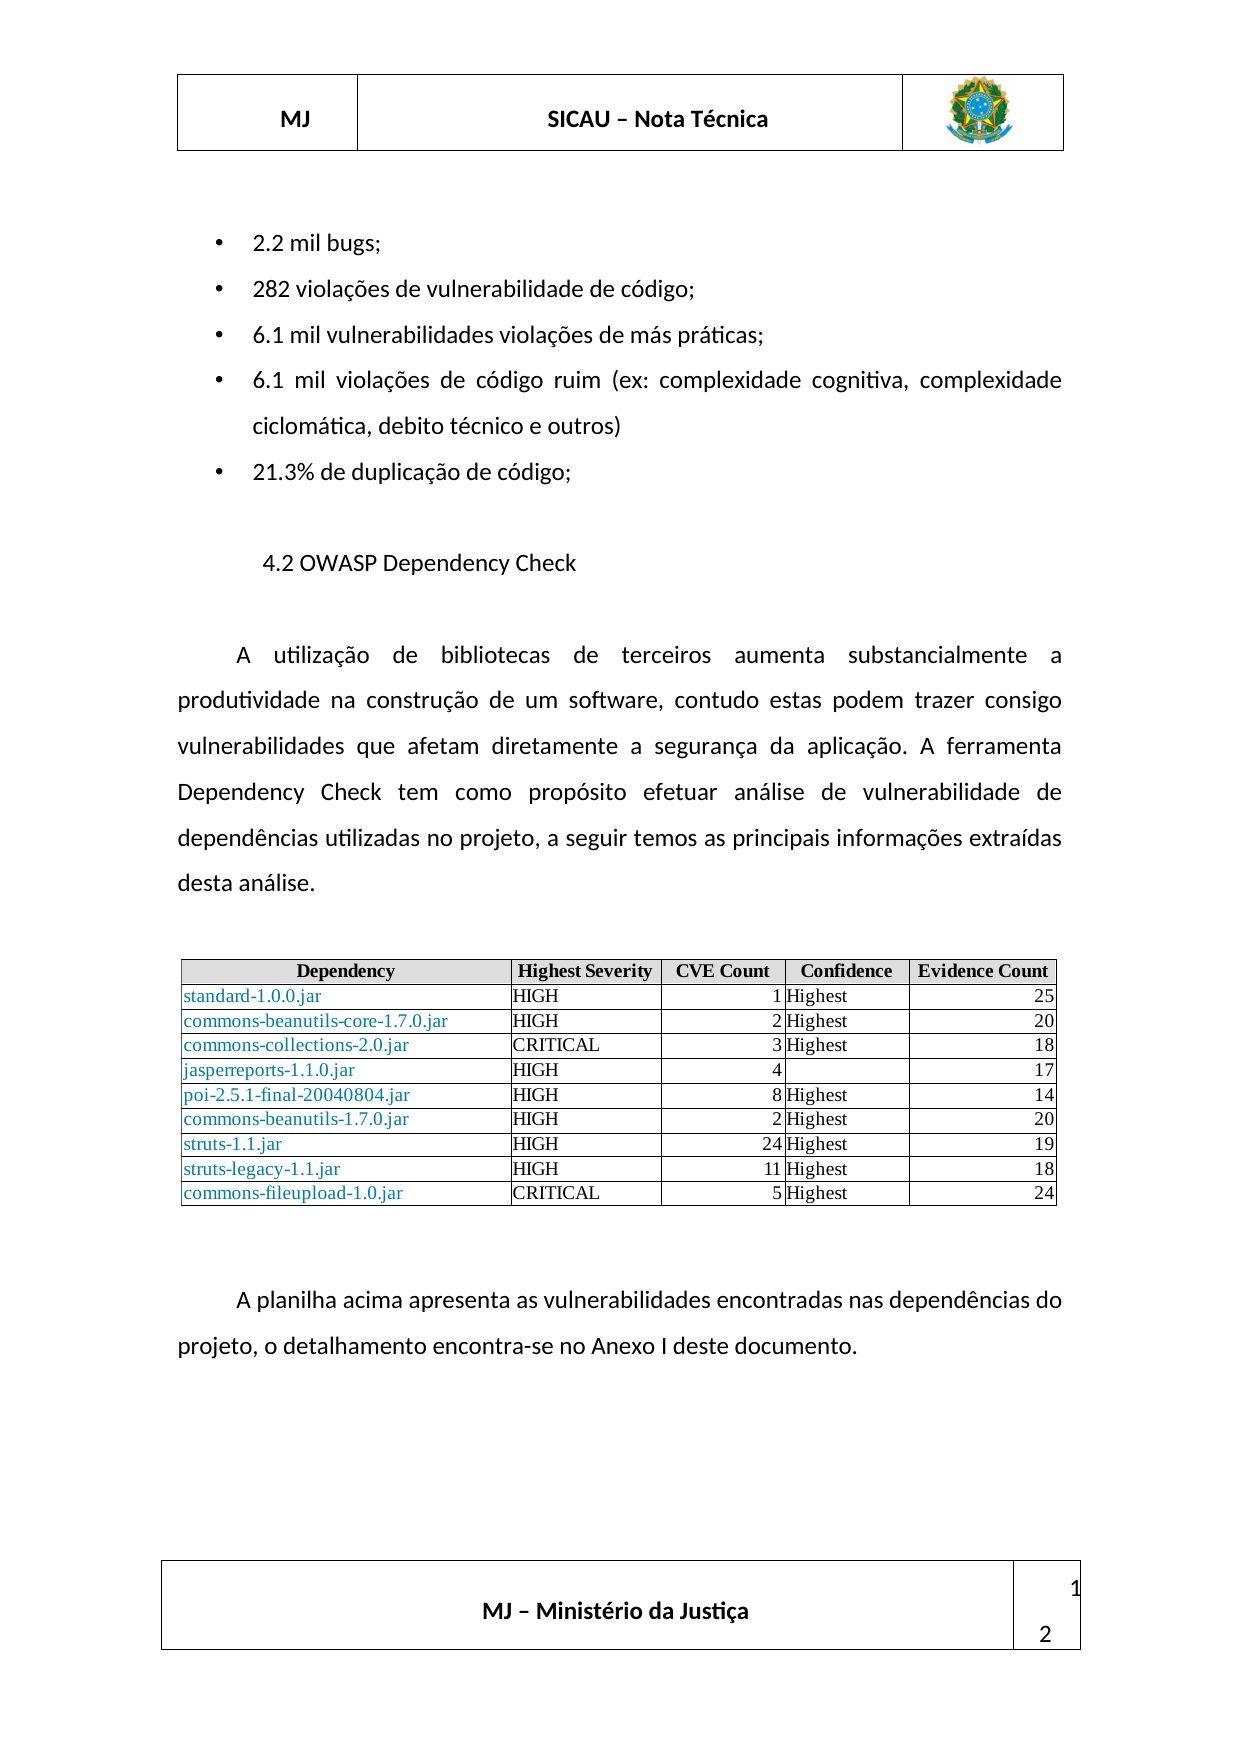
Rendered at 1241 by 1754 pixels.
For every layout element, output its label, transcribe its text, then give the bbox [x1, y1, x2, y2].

picture [340, 1070, 347, 1076]
picture [217, 989, 223, 1000]
list 21.3% de duplicação de código; [215, 456, 1063, 487]
text A utilização de bibliotecas de terceiros aumenta substancialmente a produtividade na construção de um software, contudo estas podem trazer consigo vulnerabilidades que afetam diretamente a segurança da aplicação. A ferramenta Dependency Check tem como propósito efetuar análise de vulnerabilidade de dependências utilizadas no projeto, a seguir temos as principais informações extraídas desta análise. [177, 639, 1063, 685]
list 282 violações de vulnerabilidade de código; [215, 273, 1063, 304]
picture [394, 1119, 401, 1125]
text A utilização de bibliotecas de terceiros aumenta substancialmente a produtividade na construção de um software, contudo estas podem trazer consigo vulnerabilidades que afetam diretamente a segurança da aplicação. A ferramenta Dependency Check tem como propósito efetuar análise de vulnerabilidade de dependências utilizadas no projeto, a seguir temos as principais informações extraídas desta análise. [177, 852, 1063, 898]
picture [328, 1193, 335, 1199]
picture [433, 1021, 440, 1027]
text A utilização de bibliotecas de terceiros aumenta substancialmente a produtividade na construção de um software, contudo estas podem trazer consigo vulnerabilidades que afetam diretamente a segurança da aplicação. A ferramenta Dependency Check tem como propósito efetuar análise de vulnerabilidade de dependências utilizadas no projeto, a seguir temos as principais informações extraídas desta análise. [177, 715, 1063, 730]
picture [197, 996, 204, 1002]
picture [231, 1088, 238, 1095]
list 2.2 mil bugs; [215, 227, 1063, 258]
picture [244, 1067, 251, 1080]
picture [386, 1042, 391, 1055]
picture [283, 1095, 290, 1101]
picture [398, 1014, 406, 1027]
text A utilização de bibliotecas de terceiros aumenta substancialmente a produtividade na construção de um software, contudo estas podem trazer consigo vulnerabilidades que afetam diretamente a segurança da aplicação. A ferramenta Dependency Check tem como propósito efetuar análise de vulnerabilidade de dependências utilizadas no projeto, a seguir temos as principais informações extraídas desta análise. [177, 807, 1063, 822]
picture [394, 1045, 401, 1051]
text A planilha acima apresenta as vulnerabilidades encontradas nas dependências do projeto, o detalhamento encontra-se no Anexo I deste documento. [177, 1284, 1063, 1360]
picture [359, 1112, 367, 1125]
text 4.2 OWASP Dependency Check [177, 547, 1063, 578]
text A utilização de bibliotecas de terceiros aumenta substancialmente a produtividade na construção de um software, contudo estas podem trazer consigo vulnerabilidades que afetam diretamente a segurança da aplicação. A ferramenta Dependency Check tem como propósito efetuar análise de vulnerabilidade de dependências utilizadas no projeto, a seguir temos as principais informações extraídas desta análise. [177, 761, 1063, 776]
list 6.1 mil violações de código ruim (ex: complexidade cognitiva, complexidade ciclomática, debito técnico e outros) [215, 364, 1063, 441]
picture [325, 1169, 332, 1175]
picture [267, 1144, 274, 1150]
picture [386, 1116, 391, 1129]
picture [395, 1095, 402, 1101]
picture [944, 75, 1020, 149]
picture [338, 1186, 344, 1197]
list 6.1 mil vulnerabilidades violações de más práticas; [215, 319, 1063, 349]
